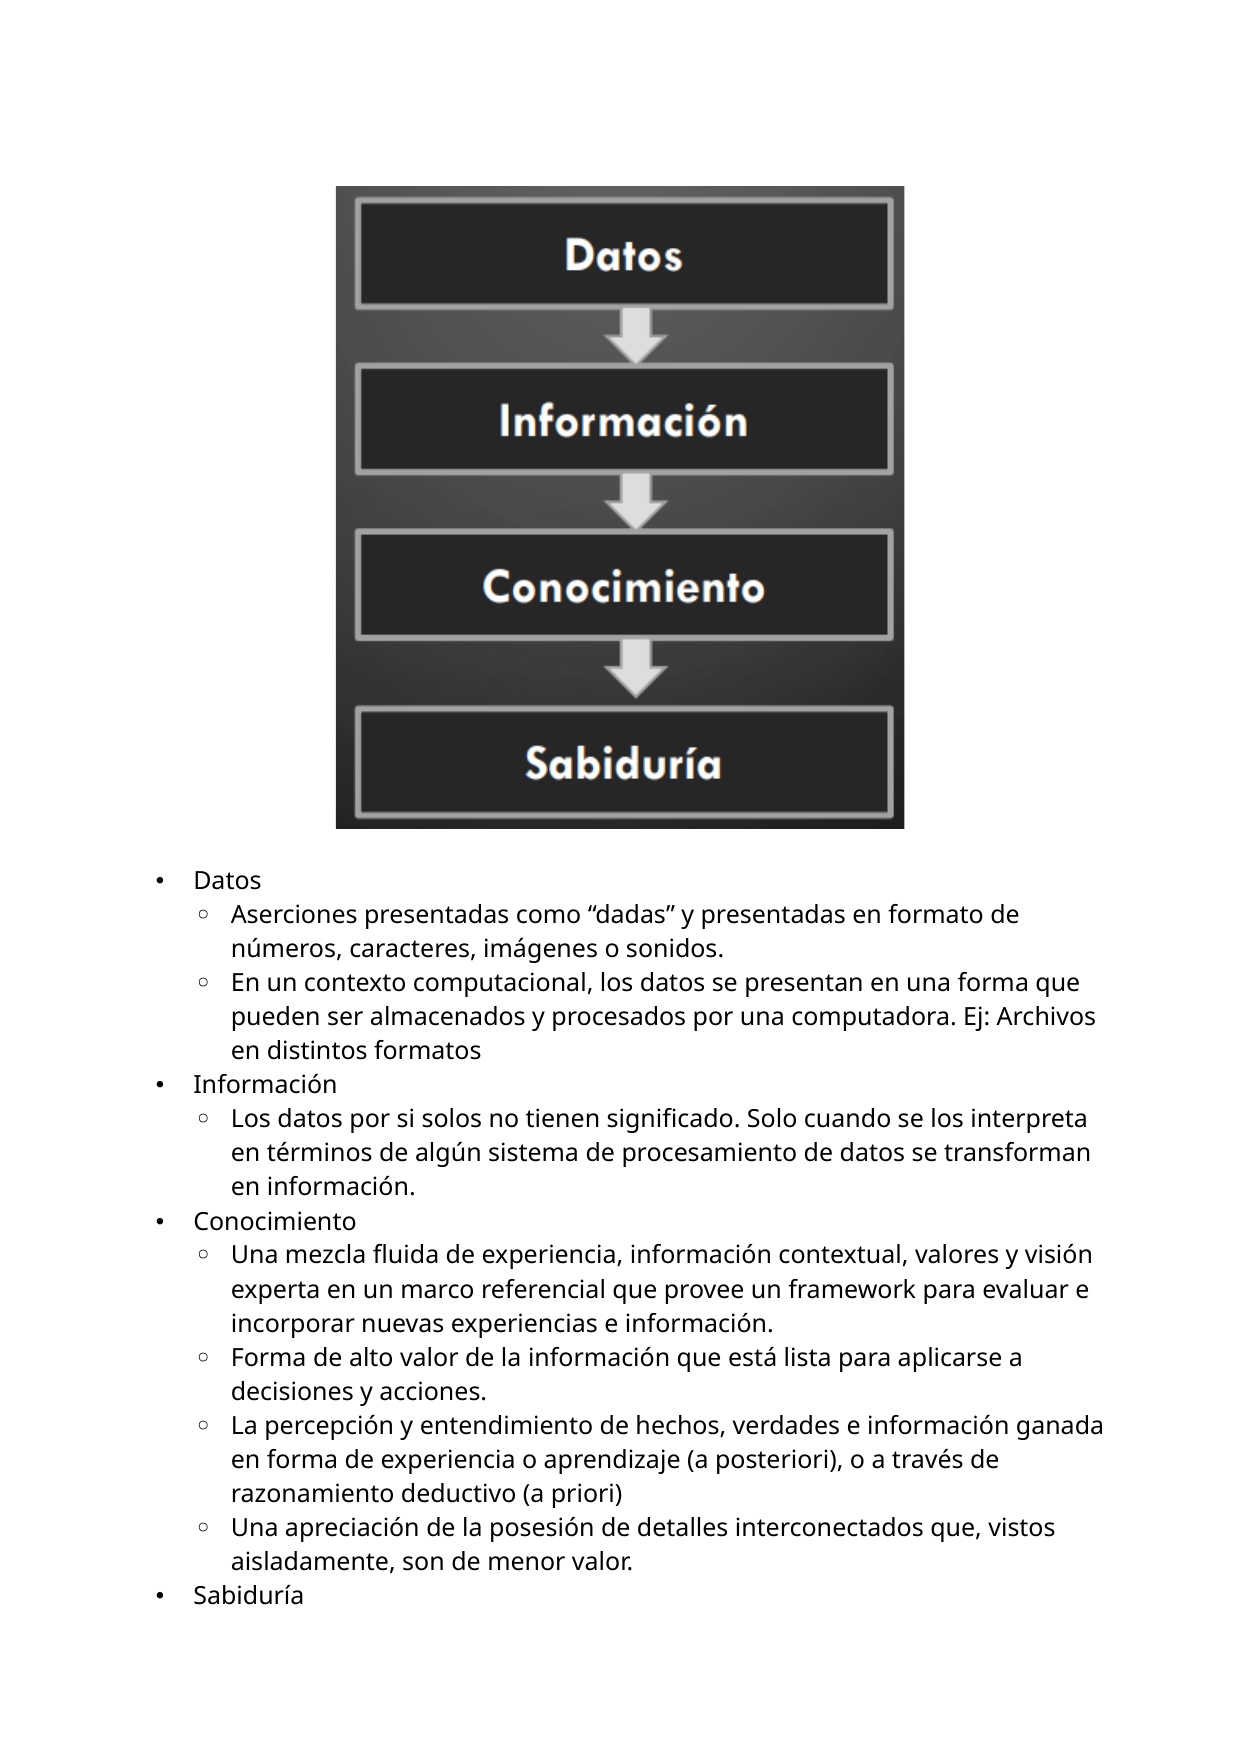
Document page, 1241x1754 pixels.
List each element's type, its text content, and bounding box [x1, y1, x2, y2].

list Sabiduría [156, 1578, 1122, 1612]
list Una apreciación de la posesión de detalles interconectados que, vistos aisladamente, son de menor valor. [193, 1510, 1122, 1578]
list Información [156, 1067, 1122, 1101]
list Conocimiento [156, 1203, 1122, 1237]
list Forma de alto valor de la información que está lista para aplicarse a decisiones y acciones. [193, 1339, 1122, 1407]
list En un contexto computacional, los datos se presentan en una forma que pueden ser almacenados y procesados por una computadora. Ej: Archivos en distintos formatos [193, 965, 1122, 1067]
list Una mezcla fluida de experiencia, información contextual, valores y visión experta en un marco referencial que provee un framework para evaluar e incorporar nuevas experiencias e información. [193, 1237, 1122, 1339]
list La percepción y entendimiento de hechos, verdades e información ganada en forma de experiencia o aprendizaje (a posteriori), o a través de razonamiento deductivo (a priori) [193, 1407, 1122, 1510]
list Aserciones presentadas como “dadas” y presentadas en formato de números, caracteres, imágenes o sonidos. [193, 897, 1122, 965]
picture [335, 186, 905, 829]
list Los datos por si solos no tienen significado. Solo cuando se los interpreta en términos de algún sistema de procesamiento de datos se transforman en información. [193, 1101, 1122, 1203]
list Datos [156, 862, 1122, 897]
